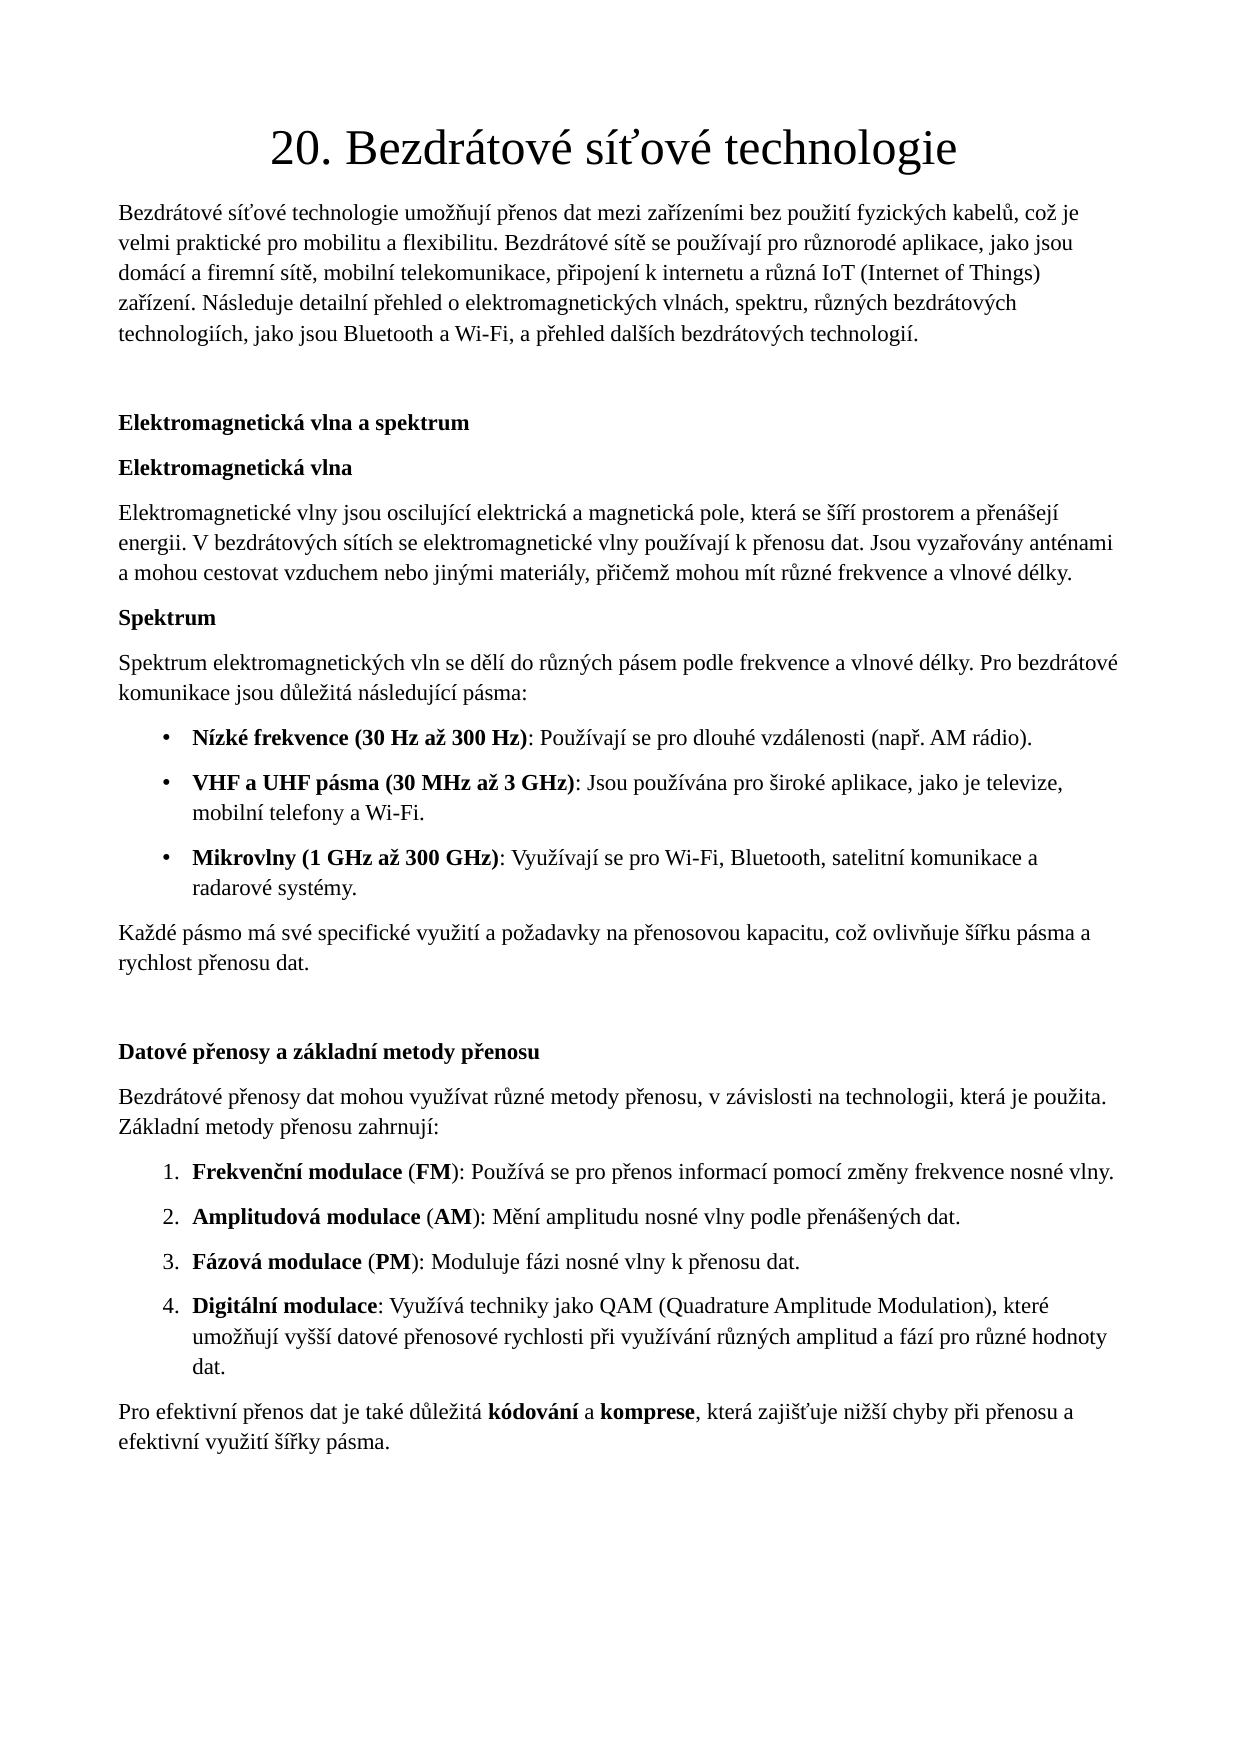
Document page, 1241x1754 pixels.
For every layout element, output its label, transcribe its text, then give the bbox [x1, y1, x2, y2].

text Datové přenosy a základní metody přenosu [118, 1038, 1122, 1065]
text Elektromagnetické vlny jsou oscilující elektrická a magnetická pole, která se šíří prostorem a přenášejí energii. V bezdrátových sítích se elektromagnetické vlny používají k přenosu dat. Jsou vyzařovány anténami a mohou cestovat vzduchem nebo jinými materiály, přičemž mohou mít různé frekvence a vlnové délky. [118, 499, 1122, 586]
list Fázová modulace (PM): Moduluje fázi nosné vlny k přenosu dat. [162, 1248, 1122, 1274]
list Amplitudová modulace (AM): Mění amplitudu nosné vlny podle přenášených dat. [162, 1203, 1122, 1229]
list Digitální modulace: Využívá techniky jako QAM (Quadrature Amplitude Modulation), které umožňují vyšší datové přenosové rychlosti při využívání různých amplitud a fází pro různé hodnoty dat. [162, 1292, 1122, 1379]
text Bezdrátové síťové technologie umožňují přenos dat mezi zařízeními bez použití fyzických kabelů, což je velmi praktické pro mobilitu a flexibilitu. Bezdrátové sítě se používají pro různorodé aplikace, jako jsou domácí a firemní sítě, mobilní telekomunikace, připojení k internetu a různá IoT (Internet of Things) zařízení. Následuje detailní přehled o elektromagnetických vlnách, spektru, různých bezdrátových technologiích, jako jsou Bluetooth a Wi-Fi, a přehled dalších bezdrátových technologií. [118, 199, 1122, 346]
text Elektromagnetická vlna a spektrum [118, 409, 1122, 436]
text Každé pásmo má své specifické využití a požadavky na přenosovou kapacitu, což ovlivňuje šířku pásma a rychlost přenosu dat. [118, 918, 1122, 975]
text 20. Bezdrátové síťové technologie [118, 118, 1122, 176]
text Bezdrátové přenosy dat mohou využívat různé metody přenosu, v závislosti na technologii, která je použita. Základní metody přenosu zahrnují: [118, 1083, 1122, 1140]
text Spektrum [118, 604, 1122, 630]
text Elektromagnetická vlna [118, 454, 1122, 480]
list VHF a UHF pásma (30 MHz až 3 GHz): Jsou používána pro široké aplikace, jako je televize, mobilní telefony a Wi-Fi. [162, 768, 1122, 825]
list Mikrovlny (1 GHz až 300 GHz): Využívají se pro Wi-Fi, Bluetooth, satelitní komunikace a radarové systémy. [162, 843, 1122, 900]
text Pro efektivní přenos dat je také důležitá kódování a komprese, která zajišťuje nižší chyby při přenosu a efektivní využití šířky pásma. [118, 1398, 1122, 1454]
list Frekvenční modulace (FM): Používá se pro přenos informací pomocí změny frekvence nosné vlny. [162, 1158, 1122, 1184]
list Nízké frekvence (30 Hz až 300 Hz): Používají se pro dlouhé vzdálenosti (např. AM rádio). [162, 724, 1122, 750]
text Spektrum elektromagnetických vln se dělí do různých pásem podle frekvence a vlnové délky. Pro bezdrátové komunikace jsou důležitá následující pásma: [118, 649, 1122, 705]
